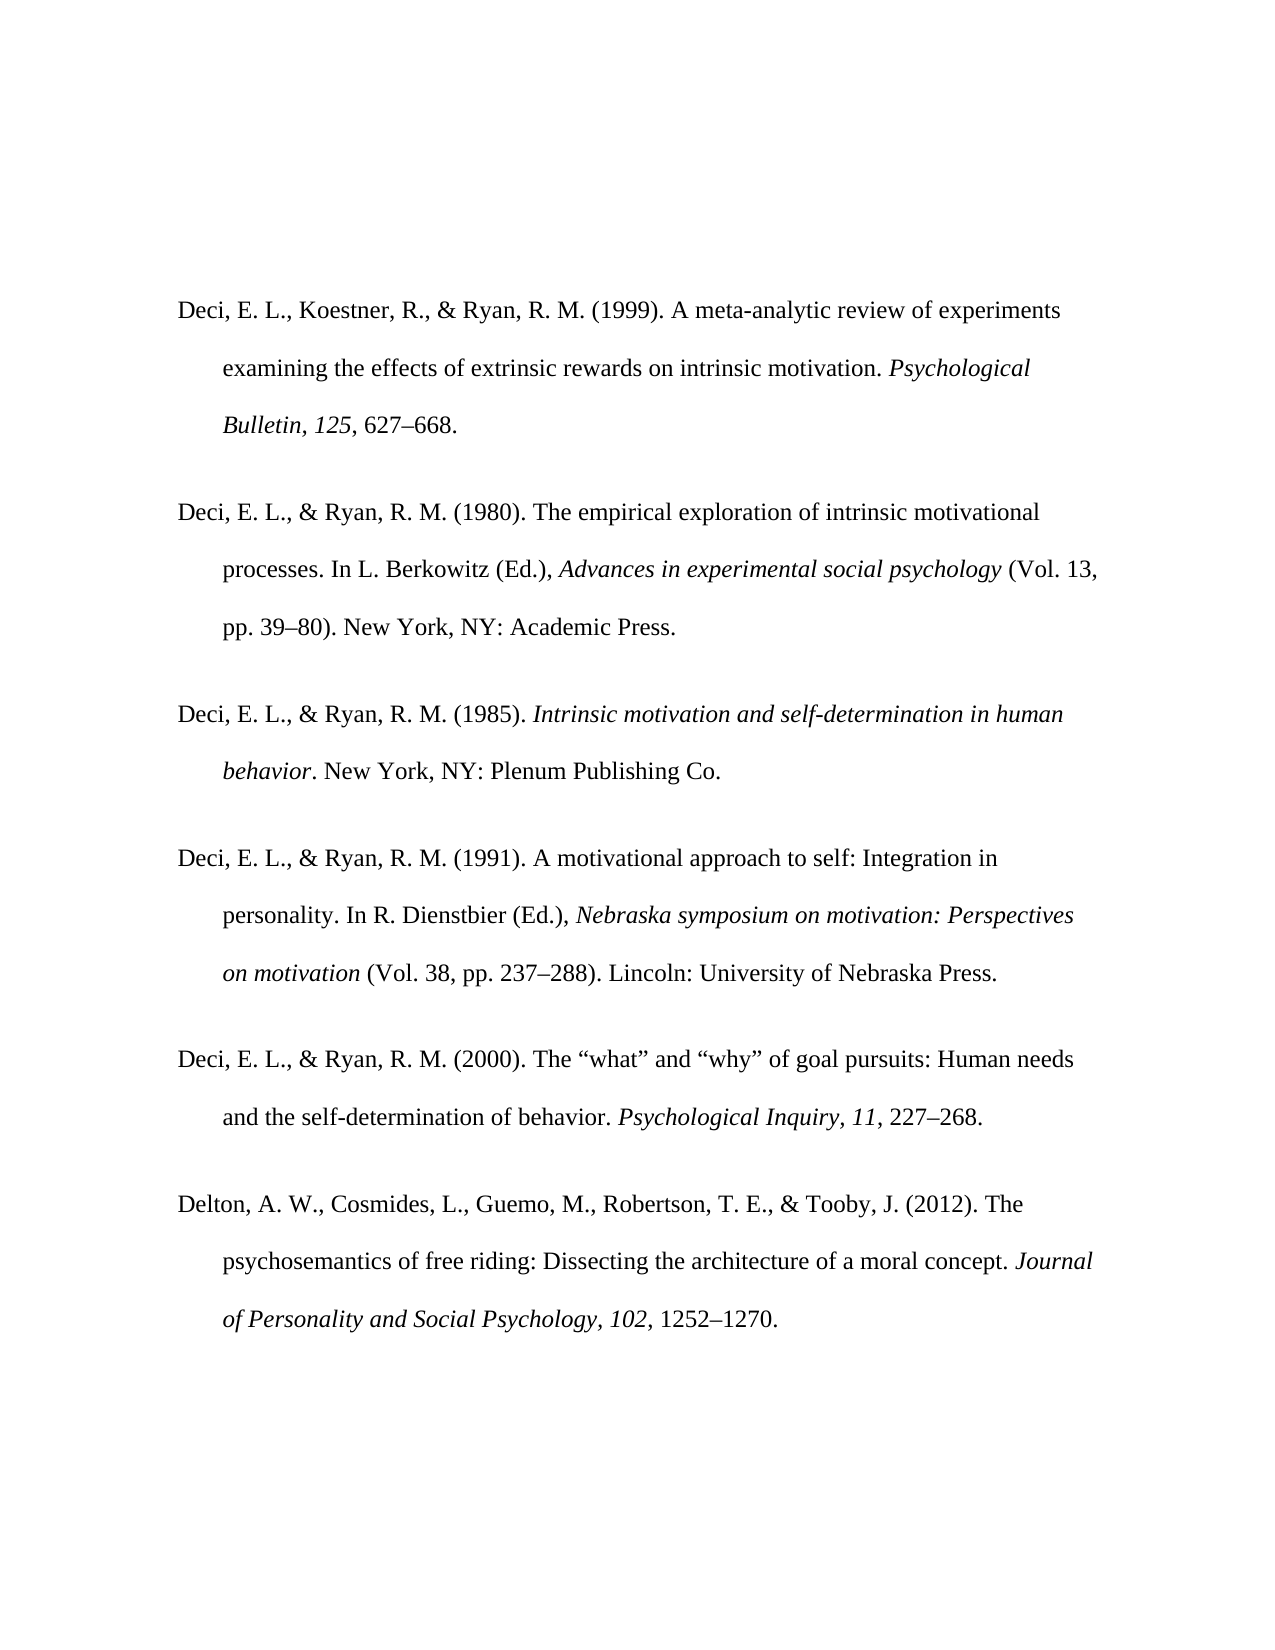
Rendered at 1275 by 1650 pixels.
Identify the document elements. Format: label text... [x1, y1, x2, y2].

text Deci, E. L., Koestner, R., & Ryan, R. M. (1999). A meta-analytic review of experiments examining the effects of extrinsic rewards on intrinsic motivation. Psychological Bulletin, 125, 627–668. [177, 295, 1098, 439]
text Delton, A. W., Cosmides, L., Guemo, M., Robertson, T. E., & Tooby, J. (2012). The psychosemantics of free riding: Dissecting the architecture of a moral concept. Journal of Personality and Social Psychology, 102, 1252–1270. [177, 1189, 1098, 1332]
text Deci, E. L., & Ryan, R. M. (1985). Intrinsic motivation and self-determination in human behavior. New York, NY: Plenum Publishing Co. [177, 699, 1098, 785]
text Deci, E. L., & Ryan, R. M. (1980). The empirical exploration of intrinsic motivational processes. In L. Berkowitz (Ed.), Advances in experimental social psychology (Vol. 13, pp. 39–80). New York, NY: Academic Press. [177, 497, 1098, 641]
text Deci, E. L., & Ryan, R. M. (2000). The “what” and “why” of goal pursuits: Human needs and the self-determination of behavior. Psychological Inquiry, 11, 227–268. [177, 1044, 1098, 1131]
text Deci, E. L., & Ryan, R. M. (1991). A motivational approach to self: Integration in personality. In R. Dienstbier (Ed.), Nebraska symposium on motivation: Perspectives on motivation (Vol. 38, pp. 237–288). Lincoln: University of Nebraska Press. [177, 843, 1098, 987]
